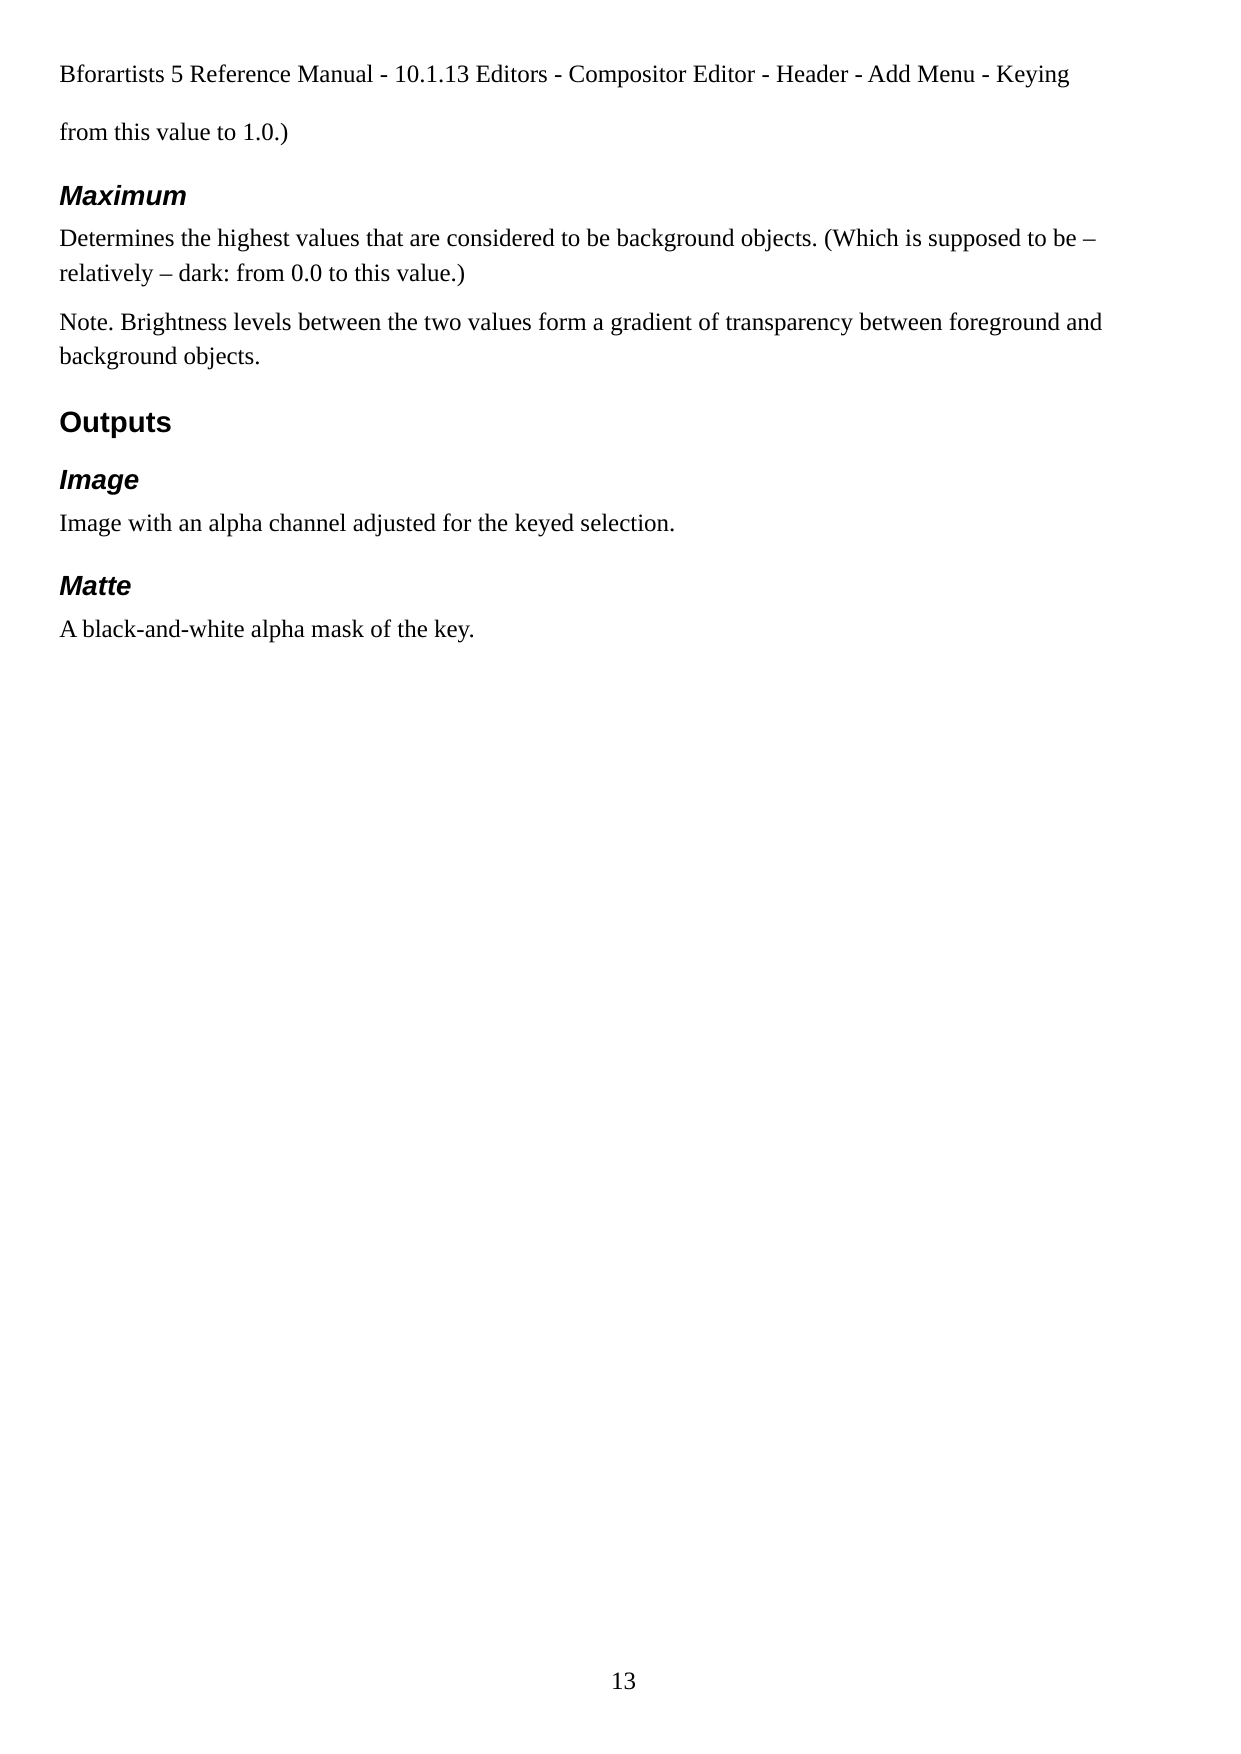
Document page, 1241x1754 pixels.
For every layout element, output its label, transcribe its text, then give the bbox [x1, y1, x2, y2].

text from this value to 1.0.) [59, 117, 1181, 146]
text Image with an alpha channel adjusted for the keyed selection. [59, 508, 1181, 537]
subtitle Outputs [59, 405, 1181, 439]
text A black-and-white alpha mask of the key. [59, 614, 1181, 643]
subtitle Maximum [59, 179, 1181, 211]
text Note. Brightness levels between the two values form a gradient of transparency between foreground and background objects. [59, 307, 1181, 370]
text Determines the highest values that are considered to be background objects. (Which is supposed to be – relatively – dark: from 0.0 to this value.) [59, 223, 1181, 286]
subtitle Matte [59, 569, 1181, 601]
subtitle Image [59, 464, 1181, 496]
